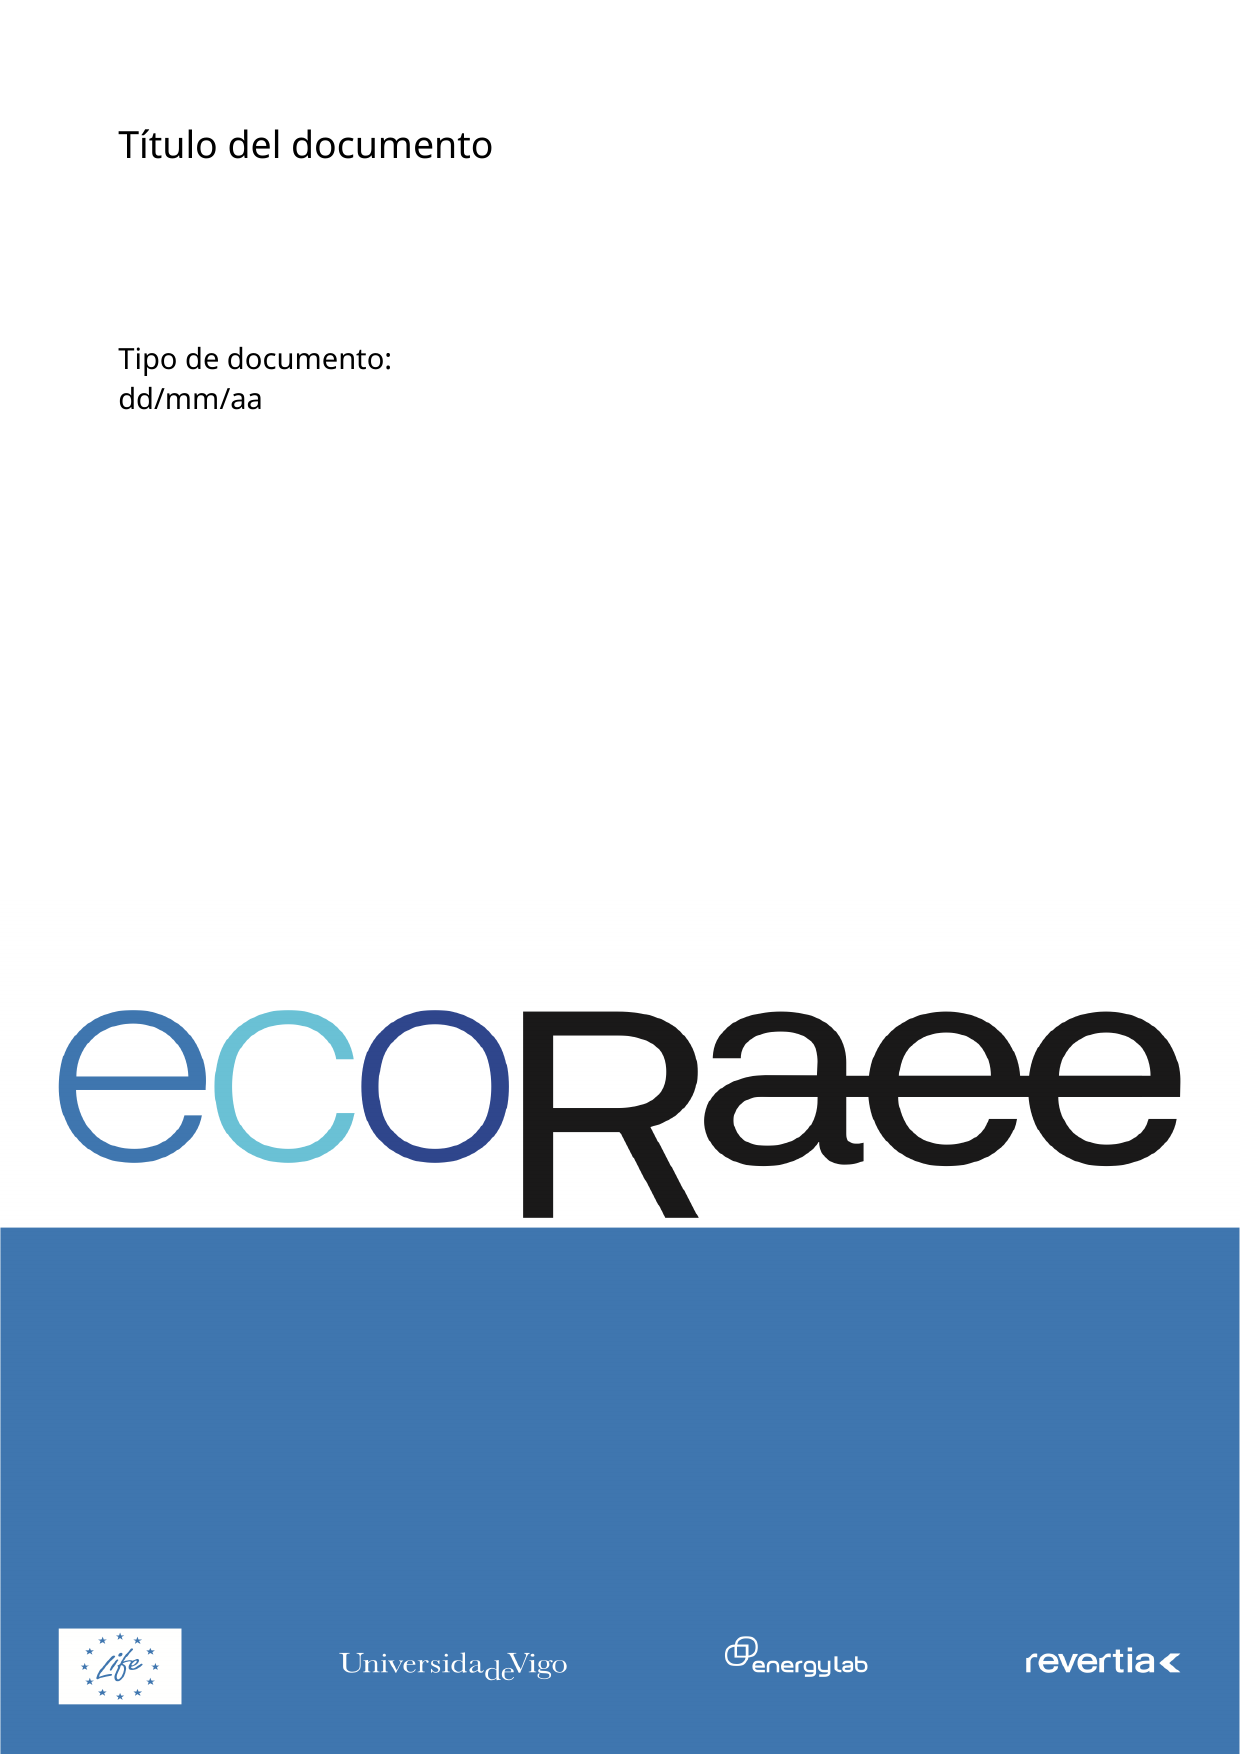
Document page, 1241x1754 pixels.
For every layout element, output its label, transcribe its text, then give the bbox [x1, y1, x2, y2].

text Título del documento [118, 118, 1122, 169]
text dd/mm/aa [118, 378, 1122, 418]
text Tipo de documento: [118, 338, 1122, 378]
